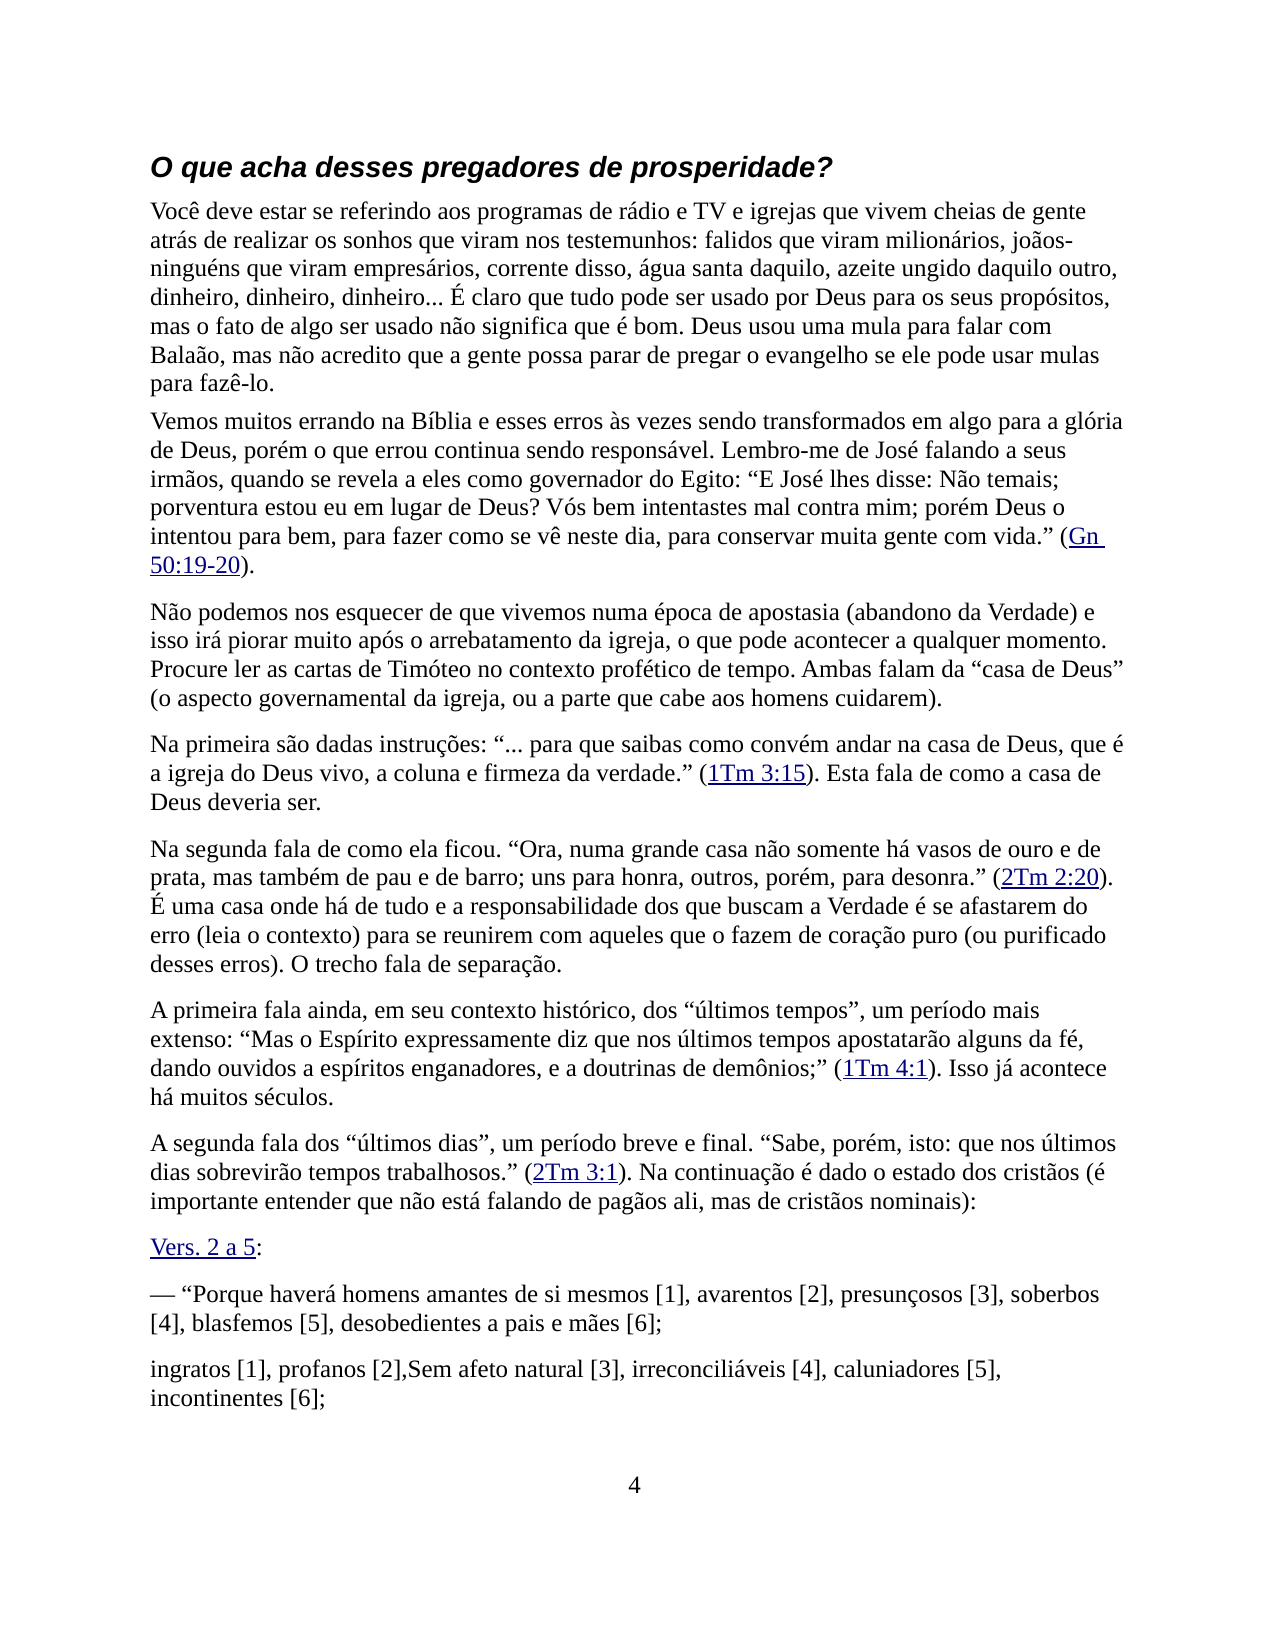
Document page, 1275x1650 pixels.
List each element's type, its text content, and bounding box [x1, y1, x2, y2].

text Na segunda fala de como ela ficou. “Ora, numa grande casa não somente há vasos de ouro e de prata, mas também de pau e de barro; uns para honra, outros, porém, para desonra.” (2Tm 2:20). É uma casa onde há de tudo e a responsabilidade dos que buscam a Verdade é se afastarem do erro (leia o contexto) para se reunirem com aqueles que o fazem de coração puro (ou purificado desses erros). O trecho fala de separação. [150, 834, 1125, 977]
text A segunda fala dos “últimos dias”, um período breve e final. “Sabe, porém, isto: que nos últimos dias sobrevirão tempos trabalhosos.” (2Tm 3:1). Na continuação é dado o estado dos cristãos (é importante entender que não está falando de pagãos ali, mas de cristãos nominais): [150, 1128, 1125, 1214]
text Vemos muitos errando na Bíblia e esses erros às vezes sendo transformados em algo para a glória de Deus, porém o que errou continua sendo responsável. Lembro-me de José falando a seus irmãos, quando se revela a eles como governador do Egito: “E José lhes disse: Não temais; porventura estou eu em lugar de Deus? Vós bem intentastes mal contra mim; porém Deus o intentou para bem, para fazer como se vê neste dia, para conservar muita gente com vida.” (Gn 50:19-20). [150, 406, 1125, 579]
text — “Porque haverá homens amantes de si mesmos [1], avarentos [2], presunçosos [3], soberbos [4], blasfemos [5], desobedientes a pais e mães [6]; [150, 1279, 1125, 1337]
subtitle O que acha desses pregadores de prosperidade? [150, 150, 1125, 183]
text Vers. 2 a 5: [150, 1232, 1125, 1261]
text Na primeira são dadas instruções: “... para que saibas como convém andar na casa de Deus, que é a igreja do Deus vivo, a coluna e firmeza da verdade.” (1Tm 3:15). Esta fala de como a casa de Deus deveria ser. [150, 729, 1125, 816]
text Você deve estar se referindo aos programas de rádio e TV e igrejas que vivem cheias de gente atrás de realizar os sonhos que viram nos testemunhos: falidos que viram milionários, joãos-ninguéns que viram empresários, corrente disso, água santa daquilo, azeite ungido daquilo outro, dinheiro, dinheiro, dinheiro... É claro que tudo pode ser usado por Deus para os seus propósitos, mas o fato de algo ser usado não significa que é bom. Deus usou uma mula para falar com Balaão, mas não acredito que a gente possa parar de pregar o evangelho se ele pode usar mulas para fazê-lo. [150, 196, 1125, 397]
text ingratos [1], profanos [2],Sem afeto natural [3], irreconciliáveis [4], caluniadores [5], incontinentes [6]; [150, 1354, 1125, 1412]
text Não podemos nos esquecer de que vivemos numa época de apostasia (abandono da Verdade) e isso irá piorar muito após o arrebatamento da igreja, o que pode acontecer a qualquer momento. Procure ler as cartas de Timóteo no contexto profético de tempo. Ambas falam da “casa de Deus” (o aspecto governamental da igreja, ou a parte que cabe aos homens cuidarem). [150, 597, 1125, 712]
text A primeira fala ainda, em seu contexto histórico, dos “últimos tempos”, um período mais extenso: “Mas o Espírito expressamente diz que nos últimos tempos apostatarão alguns da fé, dando ouvidos a espíritos enganadores, e a doutrinas de demônios;” (1Tm 4:1). Isso já acontece há muitos séculos. [150, 995, 1125, 1110]
